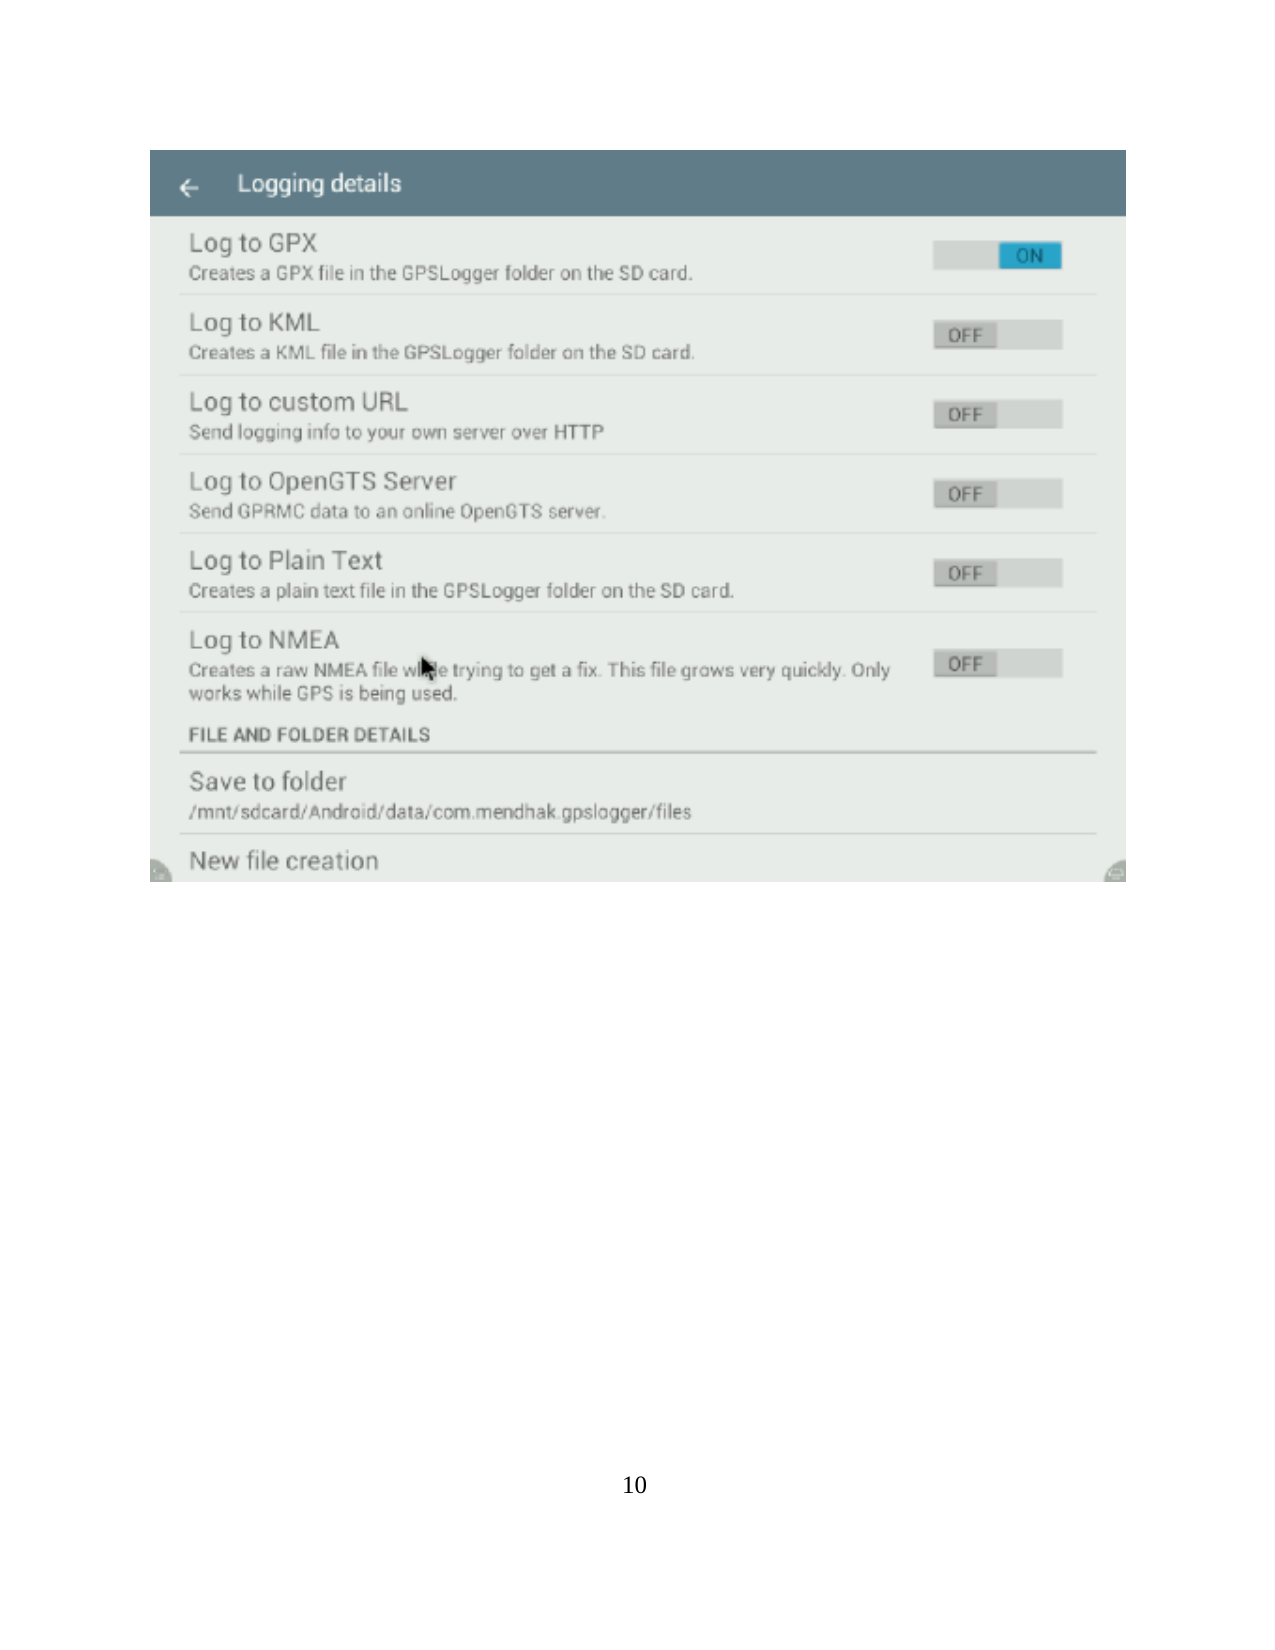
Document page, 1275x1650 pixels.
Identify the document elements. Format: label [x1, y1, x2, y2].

picture [150, 150, 1126, 882]
